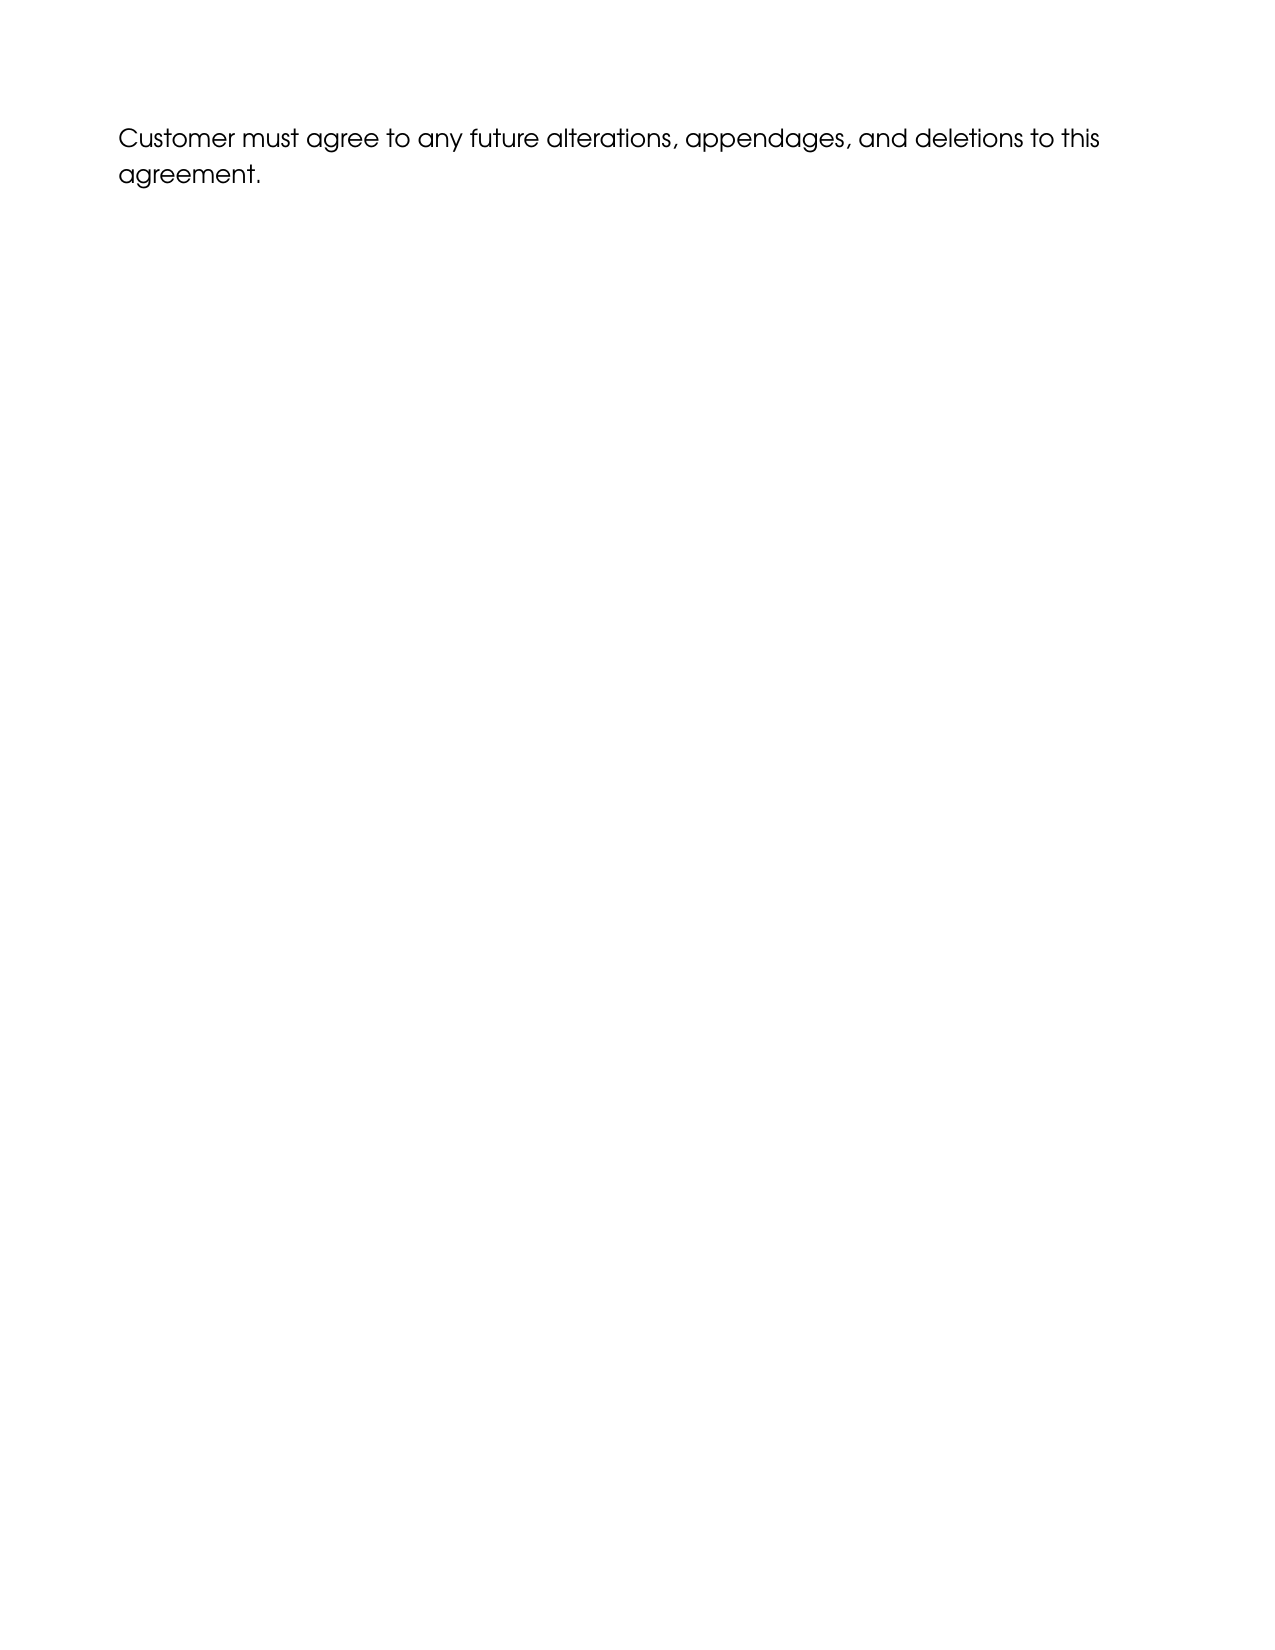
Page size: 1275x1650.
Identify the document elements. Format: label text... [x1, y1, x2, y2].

text Customer must agree to any future alterations, appendages, and deletions to this agreement. [118, 118, 1157, 191]
